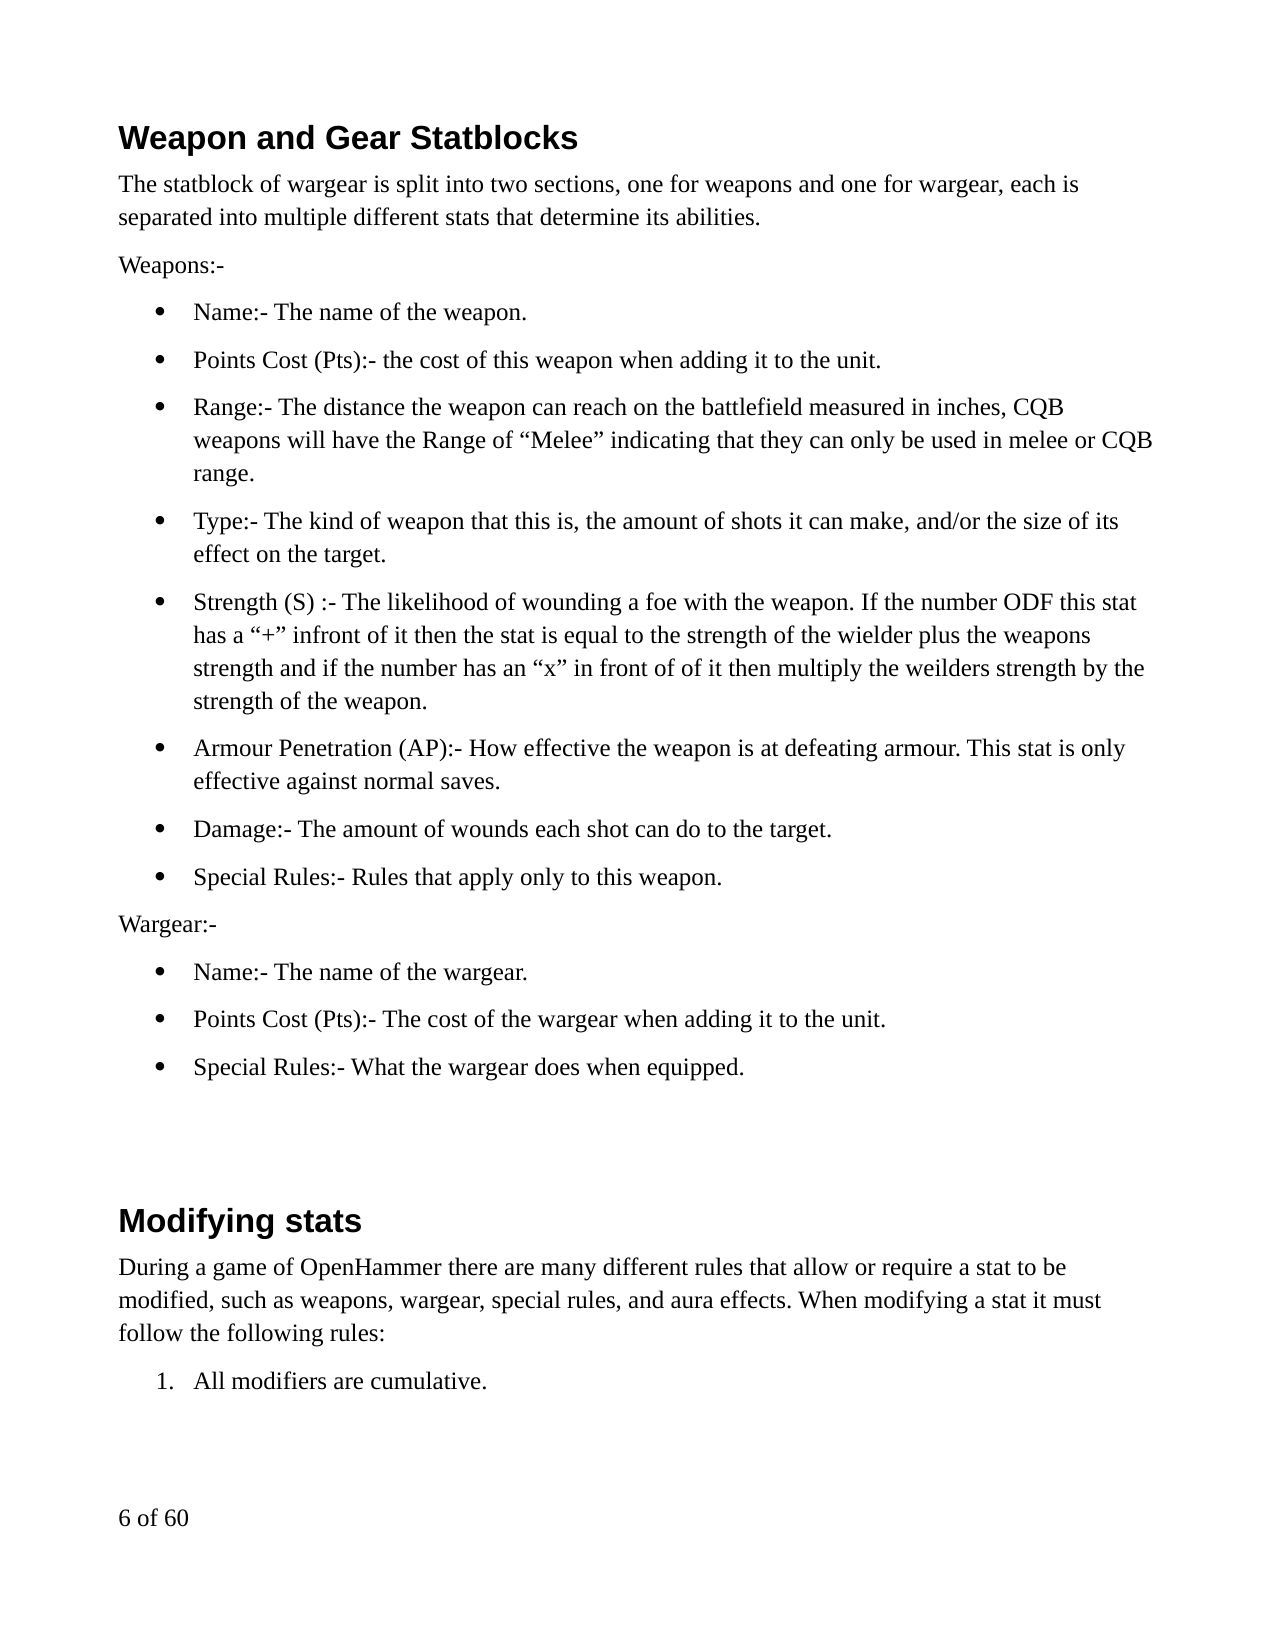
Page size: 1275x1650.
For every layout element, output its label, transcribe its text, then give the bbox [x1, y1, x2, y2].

text Wargear:- [118, 909, 1157, 938]
list Damage:- The amount of wounds each shot can do to the target. [156, 814, 1157, 843]
text Weapons:- [118, 250, 1157, 278]
subtitle Weapon and Gear Statblocks [118, 118, 1157, 157]
subtitle Modifying stats [118, 1201, 1157, 1239]
list All modifiers are cumulative. [156, 1366, 1157, 1394]
list Name:- The name of the weapon. [156, 297, 1157, 326]
text The statblock of wargear is split into two sections, one for weapons and one for wargear, each is separated into multiple different stats that determine its abilities. [118, 169, 1157, 231]
text During a game of OpenHammer there are many different rules that allow or require a stat to be modified, such as weapons, wargear, special rules, and aura effects. When modifying a stat it must follow the following rules: [118, 1252, 1157, 1347]
list Points Cost (Pts):- the cost of this weapon when adding it to the unit. [156, 345, 1157, 374]
list Type:- The kind of weapon that this is, the amount of shots it can make, and/or the size of its effect on the target. [156, 506, 1157, 568]
list Points Cost (Pts):- The cost of the wargear when adding it to the unit. [156, 1004, 1157, 1033]
list Special Rules:- Rules that apply only to this weapon. [156, 862, 1157, 890]
list Strength (S) :- The likelihood of wounding a foe with the weapon. If the number ODF this stat has a “+” infront of it then the stat is equal to the strength of the wielder plus the weapons strength and if the number has an “x” in front of of it then multiply the weilders strength by the strength of the weapon. [156, 587, 1157, 714]
list Special Rules:- What the wargear does when equipped. [156, 1052, 1157, 1081]
list Armour Penetration (AP):- How effective the weapon is at defeating armour. This stat is only effective against normal saves. [156, 733, 1157, 795]
list Name:- The name of the wargear. [156, 957, 1157, 986]
list Range:- The distance the weapon can reach on the battlefield measured in inches, CQB weapons will have the Range of “Melee” indicating that they can only be used in melee or CQB range. [156, 392, 1157, 487]
